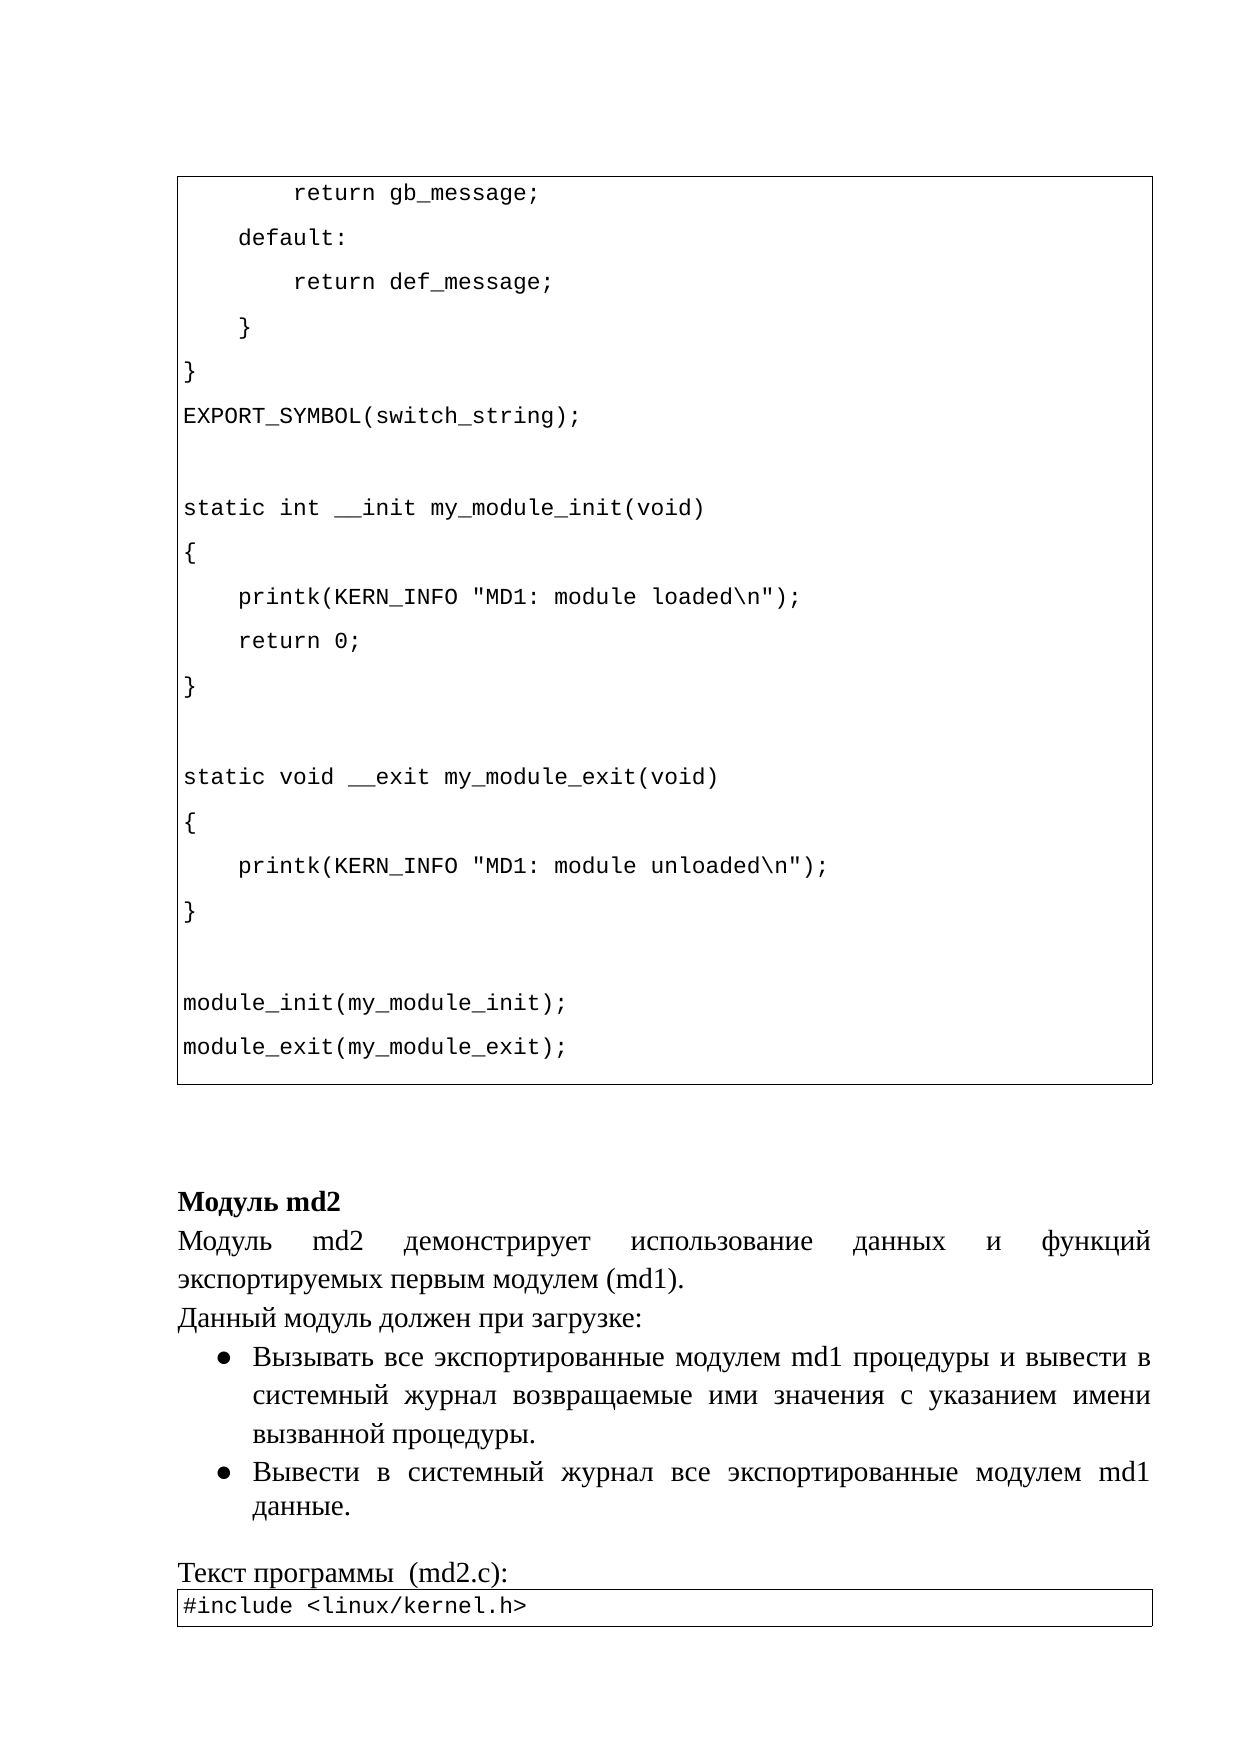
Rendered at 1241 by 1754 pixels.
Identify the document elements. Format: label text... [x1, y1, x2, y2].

text Модуль md2 демонстрирует использование данных и функций экспортируемых первым модулем (md1). [177, 1223, 1152, 1295]
list Вызывать все экспортированные модулем md1 процедуры и вывести в системный журнал возвращаемые ими значения с указанием имени вызванной процедуры. [215, 1339, 1152, 1449]
text Данный модуль должен при загрузке: [177, 1300, 1152, 1334]
table_header #include <linux/kernel.h> [178, 1590, 1152, 1626]
text Текст программы (md2.c): [177, 1555, 1152, 1588]
table_header return gb_message; default: return def_message; } } EXPORT_SYMBOL(switch_string); static int __init my_module_init(void) { printk(KERN_INFO "MD1: module loaded\n"); return 0; } static void __exit my_module_exit(void) { printk(KERN_INFO "MD1: module unloaded\n"); } module_init(my_module_init); module_exit(my_module_exit); [178, 177, 1152, 1084]
list Вывести в системный журнал все экспортированные модулем md1 данные. [215, 1454, 1152, 1521]
text Модуль md2 [177, 1184, 1152, 1218]
